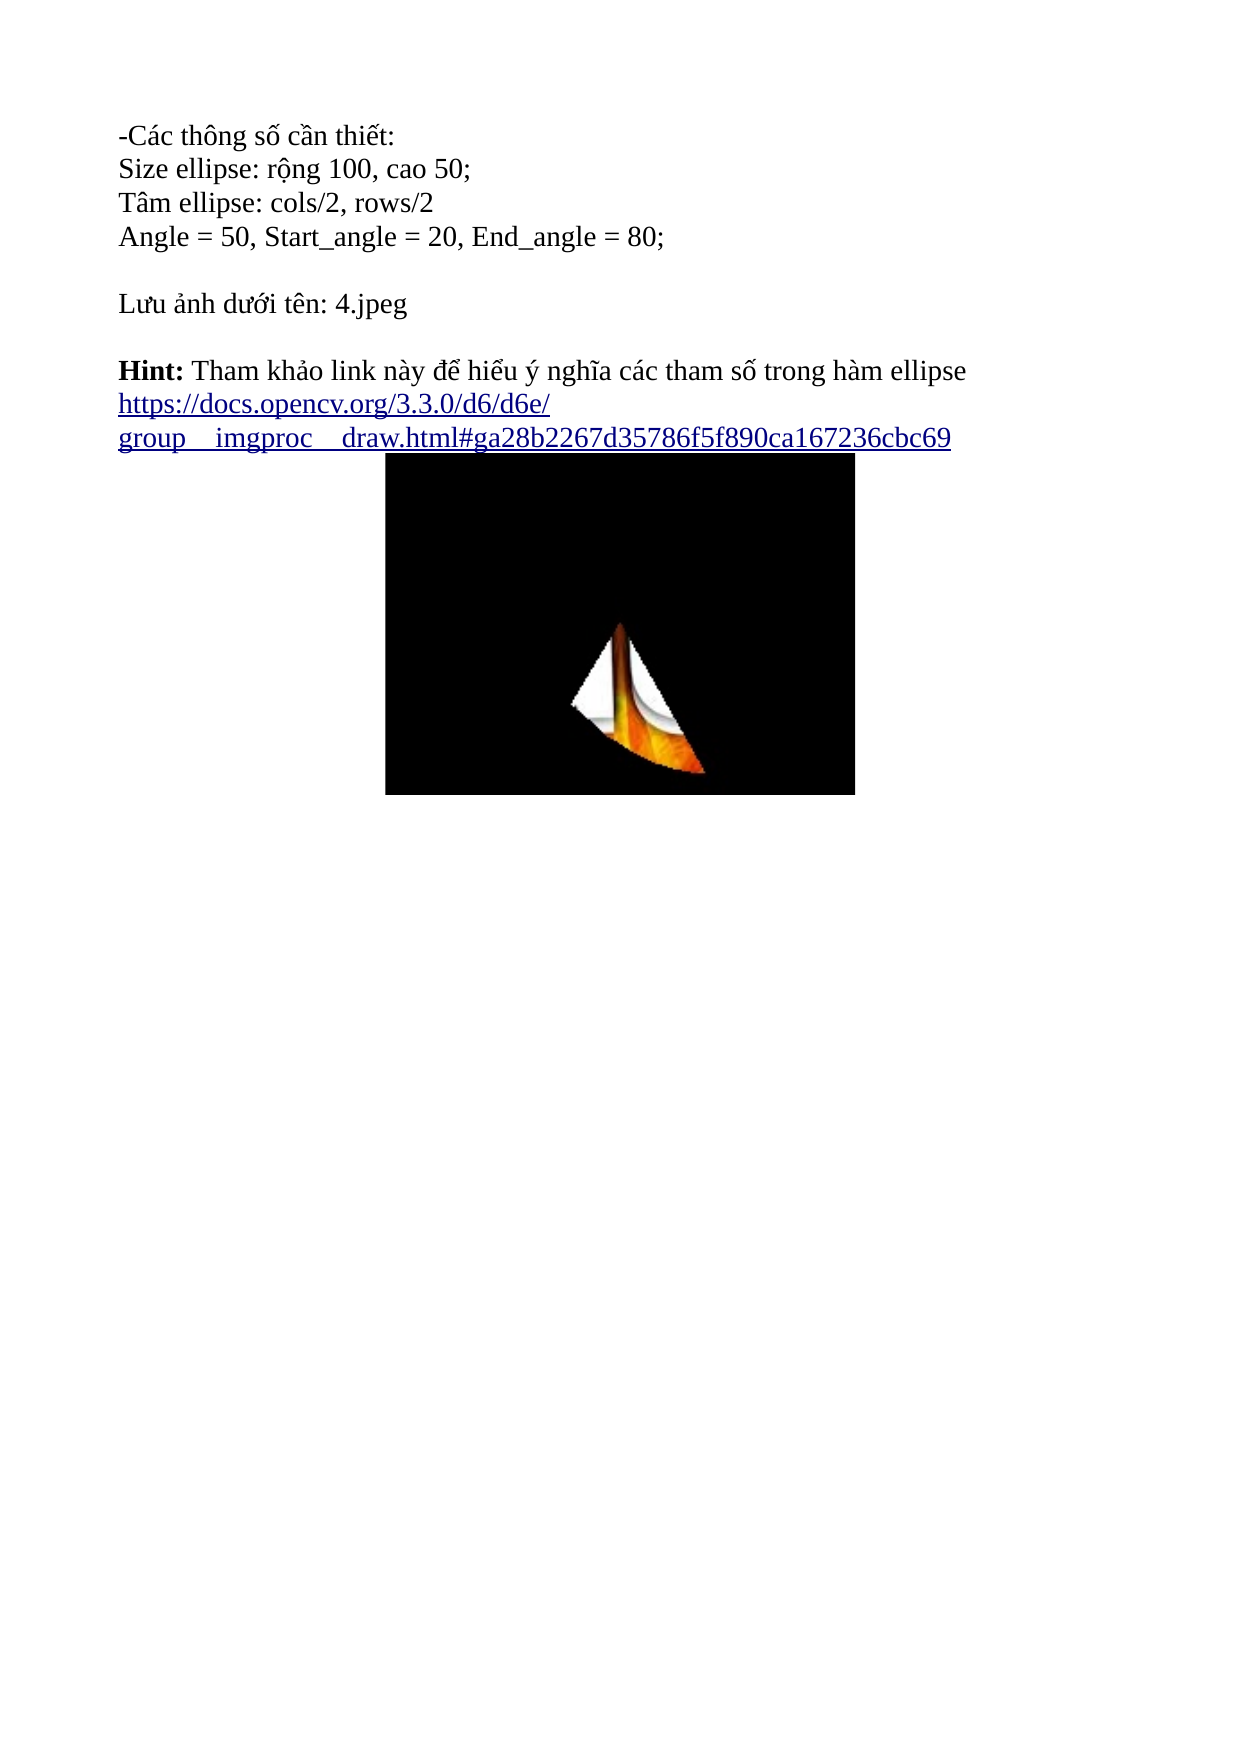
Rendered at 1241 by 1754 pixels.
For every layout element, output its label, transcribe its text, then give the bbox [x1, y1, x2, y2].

text Angle = 50, Start_angle = 20, End_angle = 80; [118, 219, 1122, 252]
text Hint: Tham khảo link này để hiểu ý nghĩa các tham số trong hàm ellipse [118, 353, 1122, 386]
picture [385, 453, 855, 795]
text Tâm ellipse: cols/2, rows/2 [118, 185, 1122, 219]
text Lưu ảnh dưới tên: 4.jpeg [118, 286, 1122, 319]
text -Các thông số cần thiết: [118, 118, 1122, 152]
text https://docs.opencv.org/3.3.0/d6/d6e/group__imgproc__draw.html#ga28b2267d35786f5f890ca167236cbc69 [118, 386, 1122, 453]
text Size ellipse: rộng 100, cao 50; [118, 152, 1122, 185]
